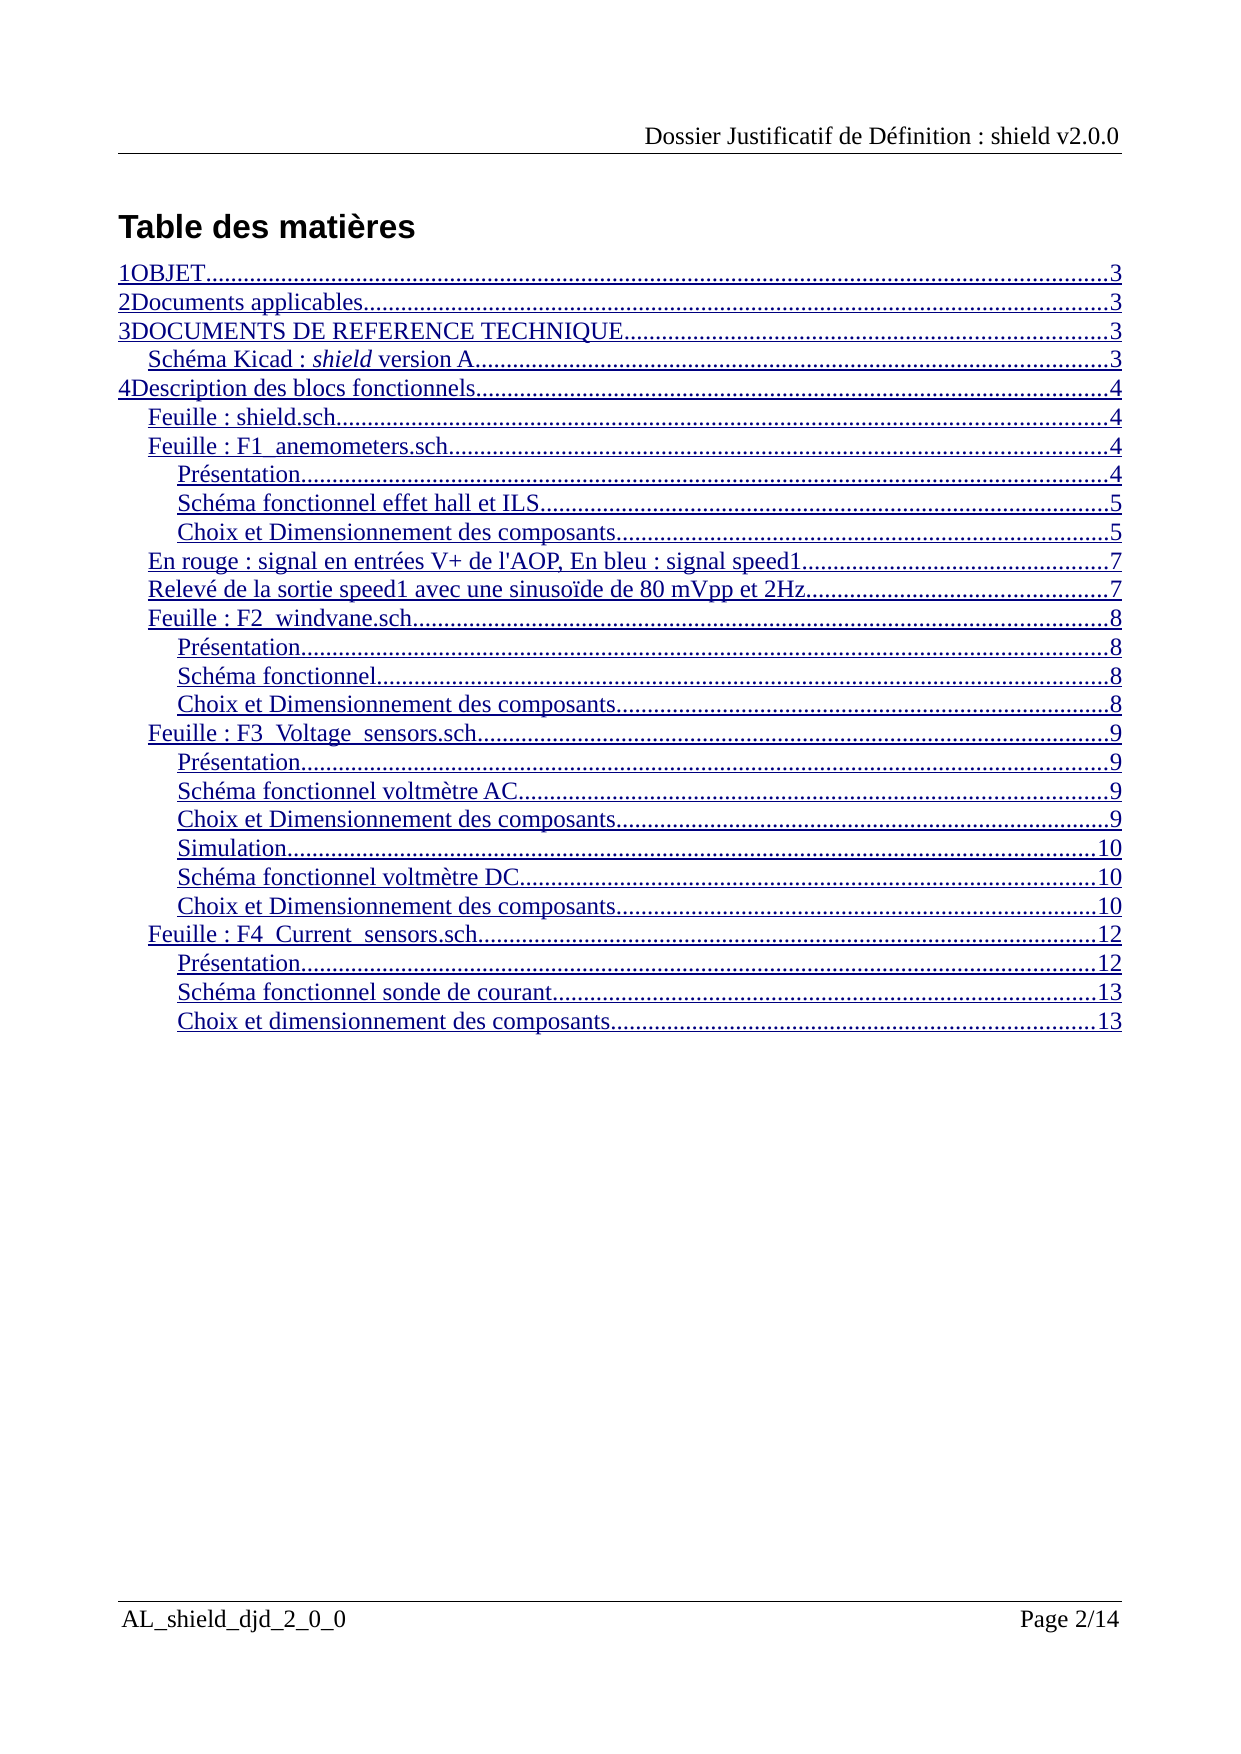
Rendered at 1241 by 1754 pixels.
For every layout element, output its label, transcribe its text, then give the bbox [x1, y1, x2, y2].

text Présentation 12 [177, 948, 1122, 973]
text 2Documents applicables 3 [118, 287, 1122, 312]
text Choix et Dimensionnement des composants 9 [177, 804, 1122, 829]
text Schéma fonctionnel voltmètre DC 10 [177, 862, 1122, 887]
text Relevé de la sortie speed1 avec une sinusoïde de 80 mVpp et 2Hz 7 [148, 574, 1122, 599]
text Schéma fonctionnel sonde de courant 13 [177, 977, 1122, 1002]
text Schéma fonctionnel voltmètre AC 9 [177, 776, 1122, 801]
text Feuille : F4_Current_sensors.sch 12 [148, 919, 1122, 944]
text Schéma fonctionnel effet hall et ILS 5 [177, 488, 1122, 513]
text Simulation 10 [177, 833, 1122, 858]
text Présentation 8 [177, 632, 1122, 657]
text Feuille : F2_windvane.sch 8 [148, 603, 1122, 628]
text Choix et Dimensionnement des composants 5 [177, 517, 1122, 542]
text 1OBJET 3 [118, 258, 1122, 283]
text 4Description des blocs fonctionnels 4 [118, 373, 1122, 398]
text Choix et dimensionnement des composants 13 [177, 1006, 1122, 1031]
text Présentation 4 [177, 459, 1122, 484]
text 3DOCUMENTS DE REFERENCE TECHNIQUE 3 [118, 316, 1122, 341]
text Feuille : shield.sch 4 [148, 402, 1122, 427]
text Choix et Dimensionnement des composants 10 [177, 891, 1122, 916]
text Présentation 9 [177, 747, 1122, 772]
text Choix et Dimensionnement des composants 8 [177, 689, 1122, 714]
text Feuille : F1_anemometers.sch 4 [148, 431, 1122, 456]
text Schéma fonctionnel 8 [177, 661, 1122, 686]
text Schéma Kicad : shield version A 3 [148, 344, 1122, 369]
text En rouge : signal en entrées V+ de l'AOP, En bleu : signal speed1 7 [148, 546, 1122, 571]
text Feuille : F3_Voltage_sensors.sch 9 [148, 718, 1122, 743]
subtitle Table des matières [118, 207, 1122, 246]
